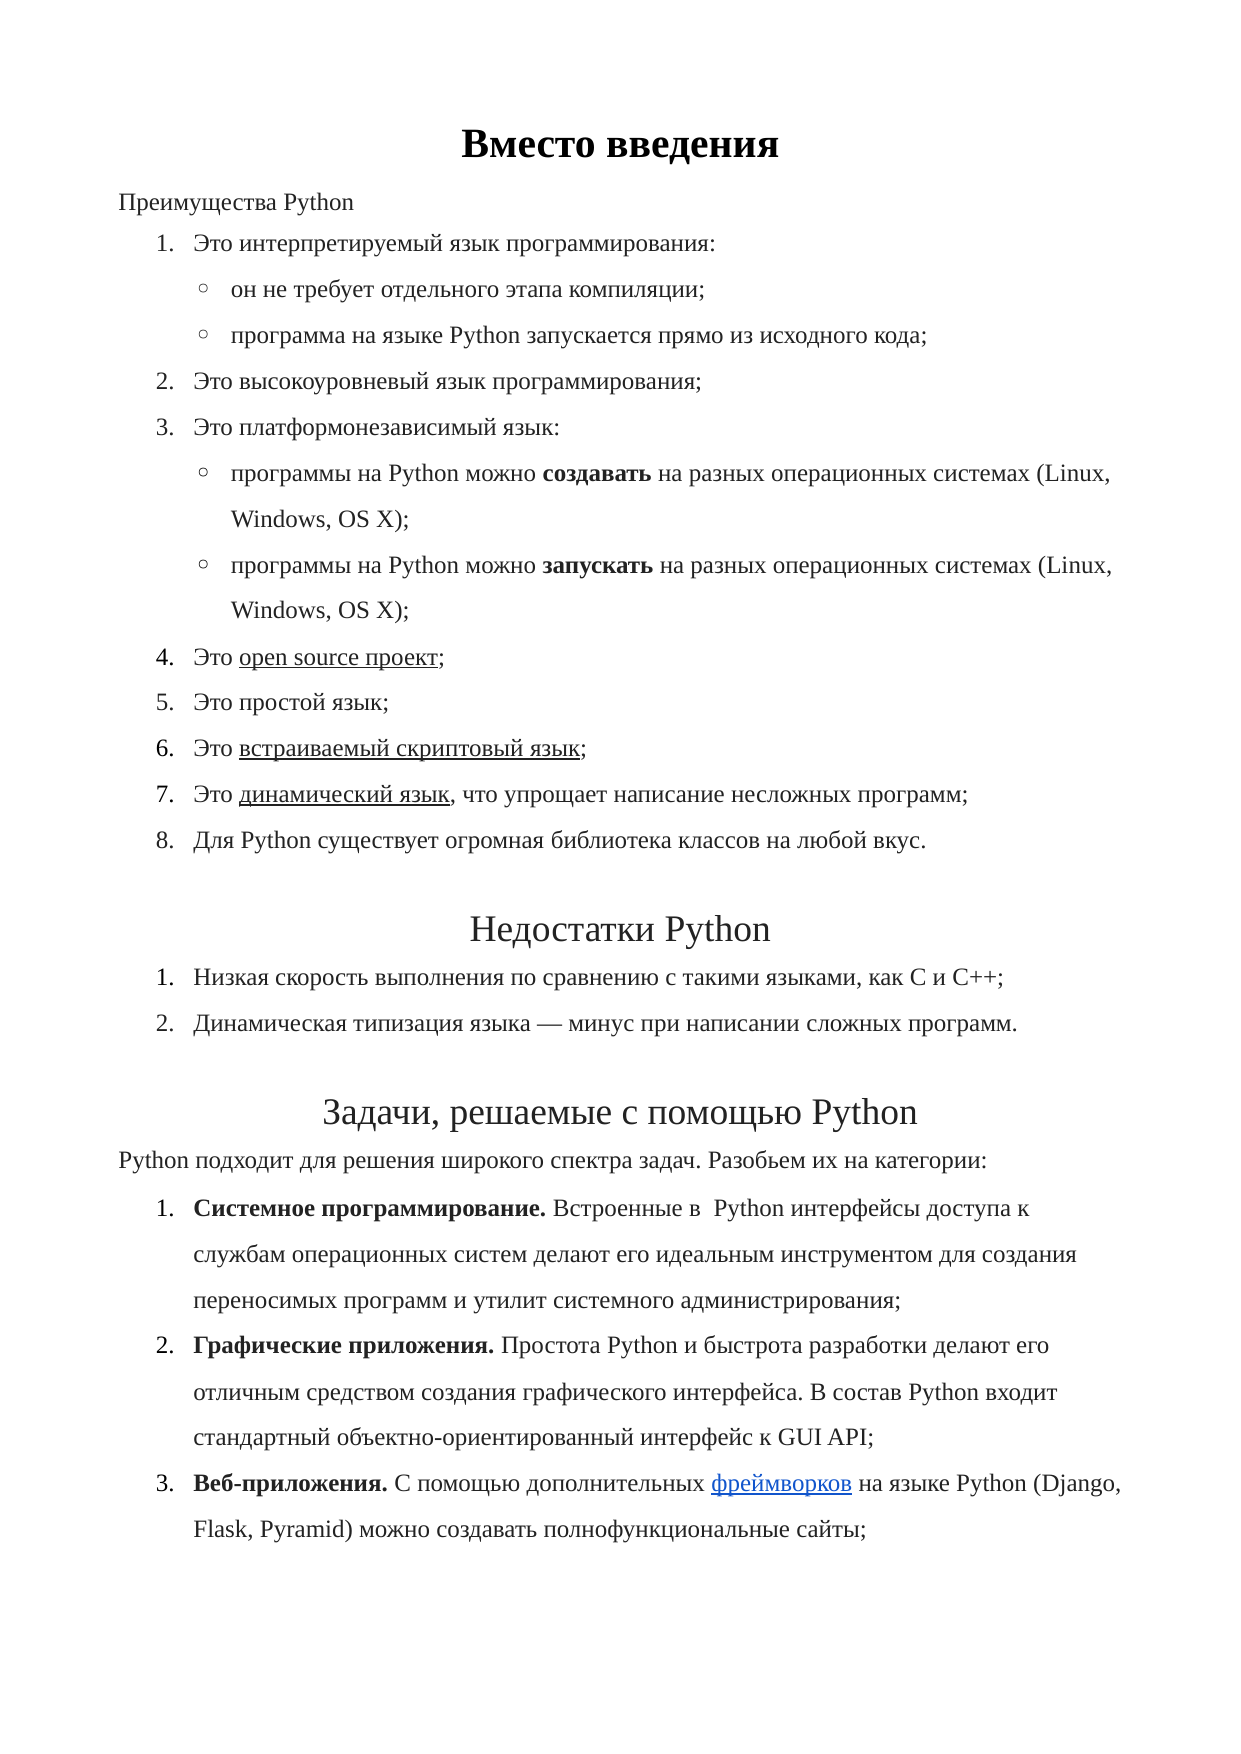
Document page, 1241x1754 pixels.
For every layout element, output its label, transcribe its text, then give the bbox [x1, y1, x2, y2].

list программа на языке Python запускается прямо из исходного кода; [193, 320, 1122, 349]
subtitle Преимущества Python [118, 187, 1122, 216]
list Это встраиваемый скриптовый язык; [156, 733, 1122, 762]
subtitle Задачи, решаемые с помощью Python [118, 1089, 1122, 1133]
list программы на Python можно создавать на разных операционных системах (Linux, Windows, OS X); [193, 458, 1122, 532]
list Для Python существует огромная библиотека классов на любой вкус. [156, 825, 1122, 854]
text Python подходит для решения широкого спектра задач. Разобьем их на категории: [118, 1145, 1122, 1174]
list Это платформонезависимый язык: [156, 412, 1122, 441]
list программы на Python можно запускать на разных операционных системах (Linux, Windows, OS X); [193, 550, 1122, 624]
list Это динамический язык, что упрощает написание несложных программ; [156, 779, 1122, 808]
list Системное программирование. Встроенные в Python интерфейсы доступа к службам операционных систем делают его идеальным инструментом для создания переносимых программ и утилит системного администрирования; [156, 1193, 1122, 1313]
list Веб-приложения. С помощью дополнительных фреймворков на языке Python (Django, Flask, Pyramid) можно создавать полнофункциональные сайты; [156, 1468, 1122, 1543]
list Это простой язык; [156, 687, 1122, 716]
list Низкая скорость выполнения по сравнению с такими языками, как C и C++; [156, 962, 1122, 991]
list Это интерпретируемый язык программирования: [156, 228, 1122, 257]
list он не требует отдельного этапа компиляции; [193, 274, 1122, 303]
text Вместо введения [118, 118, 1122, 166]
list Графические приложения. Простота Python и быстрота разработки делают его отличным средством создания графического интерфейса. В состав Python входит стандартный объектно-ориентированный интерфейс к GUI API; [156, 1331, 1122, 1451]
list Это высокоуровневый язык программирования; [156, 366, 1122, 395]
list Динамическая типизация языка — минус при написании сложных программ. [156, 1008, 1122, 1037]
list Это open source проект; [156, 642, 1122, 670]
subtitle Недостатки Python [118, 907, 1122, 950]
